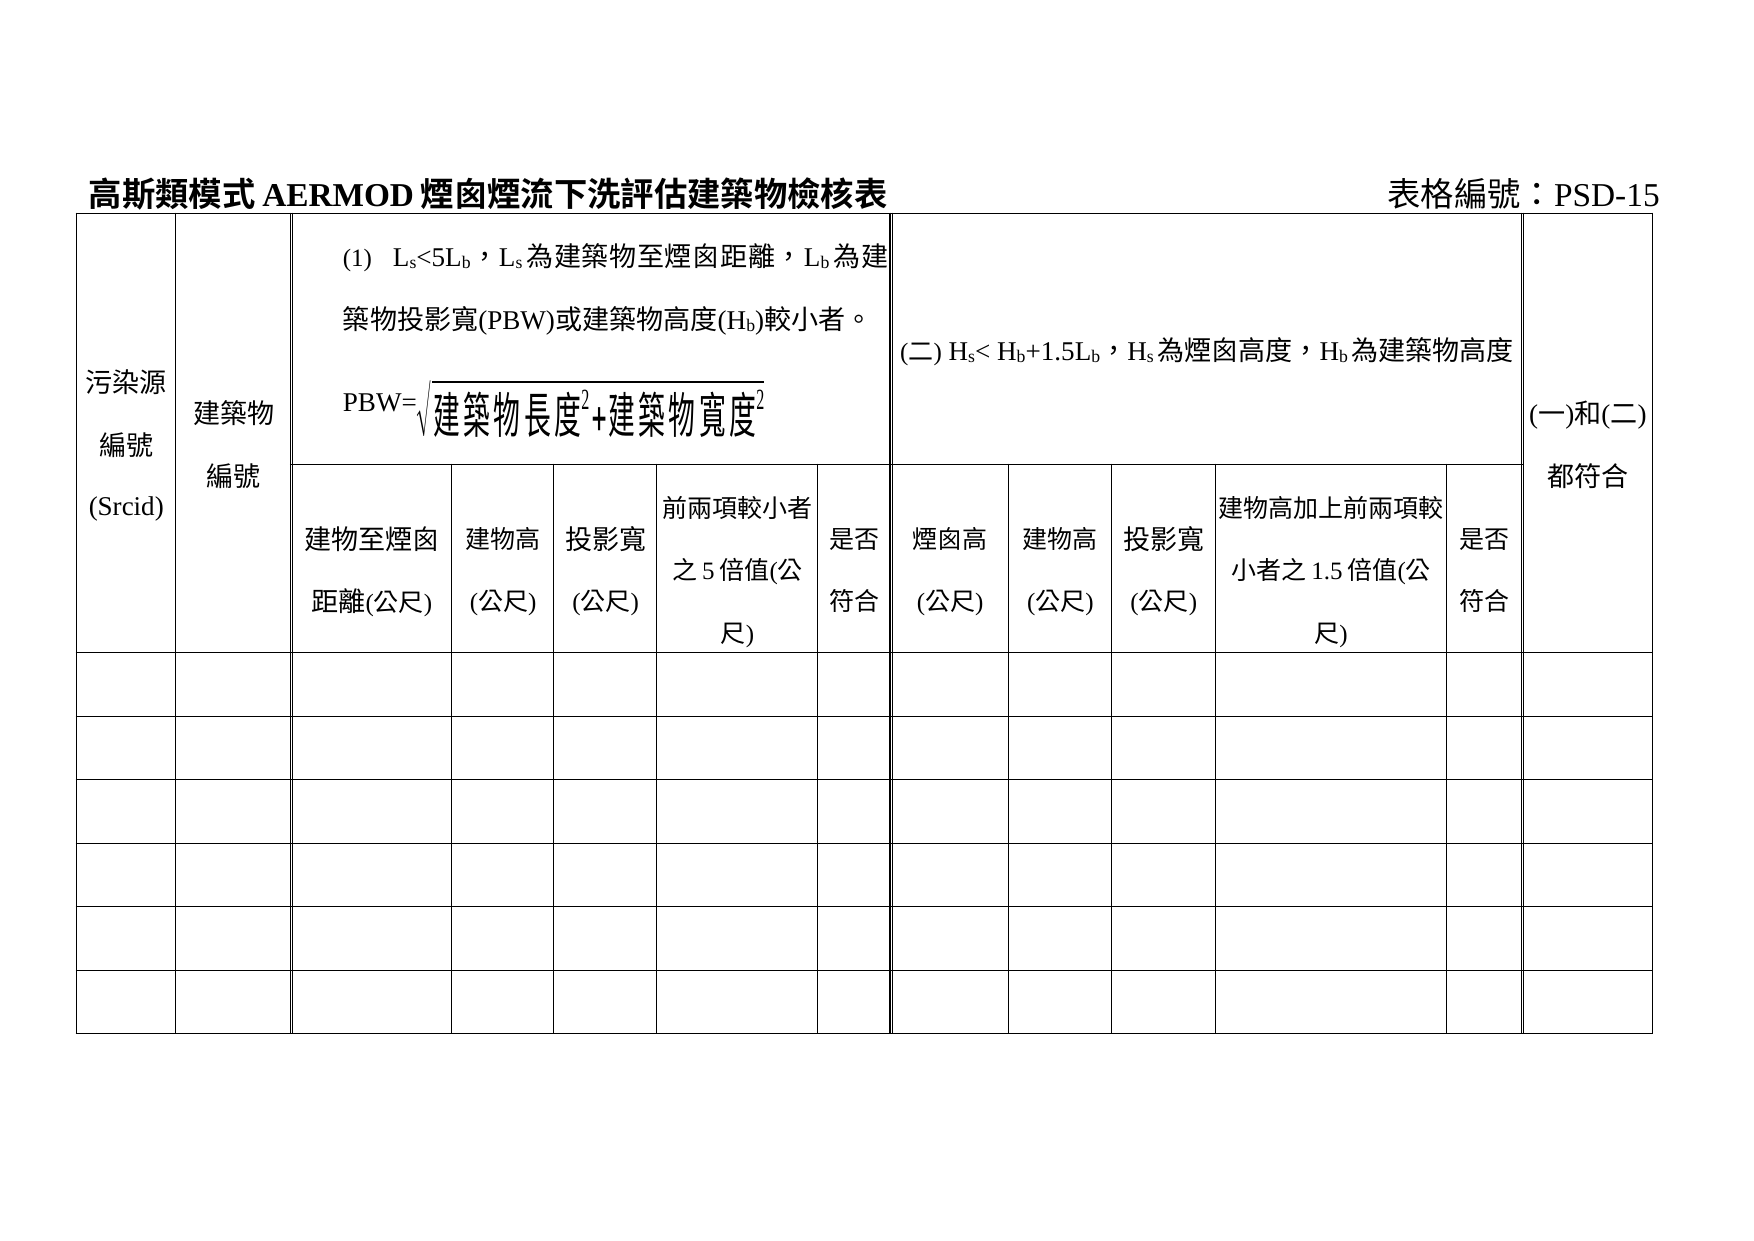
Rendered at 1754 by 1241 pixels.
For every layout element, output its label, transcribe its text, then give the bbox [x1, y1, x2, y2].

table_cell [1009, 717, 1111, 779]
table_cell [1447, 907, 1521, 970]
table_cell [1009, 780, 1111, 843]
table_cell [452, 717, 553, 779]
table_header 污染源 編號(Srcid) [77, 214, 175, 652]
table_cell [293, 971, 451, 1033]
table_cell [176, 907, 290, 970]
table_cell 前兩項較小者之5倍值(公尺) [657, 465, 817, 652]
table_cell [1447, 717, 1521, 779]
table_cell [452, 780, 553, 843]
table_cell [77, 780, 175, 843]
text 高斯類模式AERMOD煙囪煙流下洗評估建築物檢核表 表格編號：PSD-15 [89, 150, 1754, 212]
table_cell [818, 844, 889, 906]
table_header (一)和(二)都符合 [1524, 214, 1652, 652]
table_cell [1216, 717, 1446, 779]
table_cell [1112, 780, 1215, 843]
table_header (二) Hs< Hb+1.5Lb，Hs為煙囪高度，Hb為建築物高度 [893, 214, 1521, 463]
table_cell [77, 971, 175, 1033]
table_cell [77, 907, 175, 970]
table_cell [1524, 971, 1652, 1033]
table_cell [1112, 717, 1215, 779]
table_cell [1216, 653, 1446, 716]
table_cell [554, 844, 656, 906]
table_cell [1524, 844, 1652, 906]
table_cell 投影寬(公尺) [1112, 465, 1215, 652]
table_cell 煙囪高 (公尺) [893, 465, 1008, 652]
table_cell 建物至煙囪距離(公尺) [293, 465, 451, 652]
table_cell [1524, 717, 1652, 779]
table_cell [818, 907, 889, 970]
table_cell [818, 653, 889, 716]
table_cell [176, 653, 290, 716]
table_cell [293, 844, 451, 906]
table_cell [818, 971, 889, 1033]
table_cell 建物高(公尺) [452, 465, 553, 652]
table_cell [293, 653, 451, 716]
table_cell [1447, 780, 1521, 843]
table_cell [1524, 653, 1652, 716]
table_cell [176, 971, 290, 1033]
table_cell [1009, 653, 1111, 716]
table_header 建築物 編號 [176, 214, 290, 652]
table_cell [893, 653, 1008, 716]
table_cell [554, 780, 656, 843]
table_cell [293, 780, 451, 843]
table_cell [1524, 780, 1652, 843]
table_cell [657, 971, 817, 1033]
table_cell [1216, 780, 1446, 843]
table_cell [657, 907, 817, 970]
table_header Ls<5Lb，Ls為建築物至煙囪距離，Lb為建築物投影寬(PBW)或建築物高度(Hb)較小者。 PBW= [293, 214, 889, 463]
table_cell [77, 653, 175, 716]
table_cell 建物高加上前兩項較小者之1.5倍值(公尺) [1216, 465, 1446, 652]
table_cell [657, 844, 817, 906]
table_cell [1216, 907, 1446, 970]
table_cell [1112, 844, 1215, 906]
table_cell [77, 717, 175, 779]
table_cell [452, 907, 553, 970]
table_cell [176, 717, 290, 779]
table_cell [1447, 653, 1521, 716]
table_cell [1112, 653, 1215, 716]
table_cell [657, 653, 817, 716]
table_cell [818, 780, 889, 843]
table_cell [1447, 844, 1521, 906]
table_cell [293, 717, 451, 779]
table_cell [657, 780, 817, 843]
table_cell [554, 907, 656, 970]
table_cell 建物高(公尺) [1009, 465, 1111, 652]
table_cell [452, 844, 553, 906]
table_cell [1009, 971, 1111, 1033]
table_cell [452, 653, 553, 716]
table_cell 是否符合 [1447, 465, 1521, 652]
table_cell [893, 907, 1008, 970]
table_cell [554, 653, 656, 716]
table_cell [818, 717, 889, 779]
table_cell [657, 717, 817, 779]
table_cell [1112, 971, 1215, 1033]
table_cell [77, 844, 175, 906]
table_cell [893, 844, 1008, 906]
table_cell [293, 907, 451, 970]
table_cell [1447, 971, 1521, 1033]
table_cell [893, 717, 1008, 779]
table_cell 投影寬(公尺) [554, 465, 656, 652]
table_cell [176, 780, 290, 843]
table_cell [1009, 907, 1111, 970]
table_cell [452, 971, 553, 1033]
table_cell 是否符合 [818, 465, 889, 652]
table_cell [893, 971, 1008, 1033]
table_cell [1216, 844, 1446, 906]
table_cell [1112, 907, 1215, 970]
table_cell [554, 717, 656, 779]
table_cell [1009, 844, 1111, 906]
table_cell [176, 844, 290, 906]
table_cell [1524, 907, 1652, 970]
table_cell [1216, 971, 1446, 1033]
table_cell [893, 780, 1008, 843]
table_cell [554, 971, 656, 1033]
